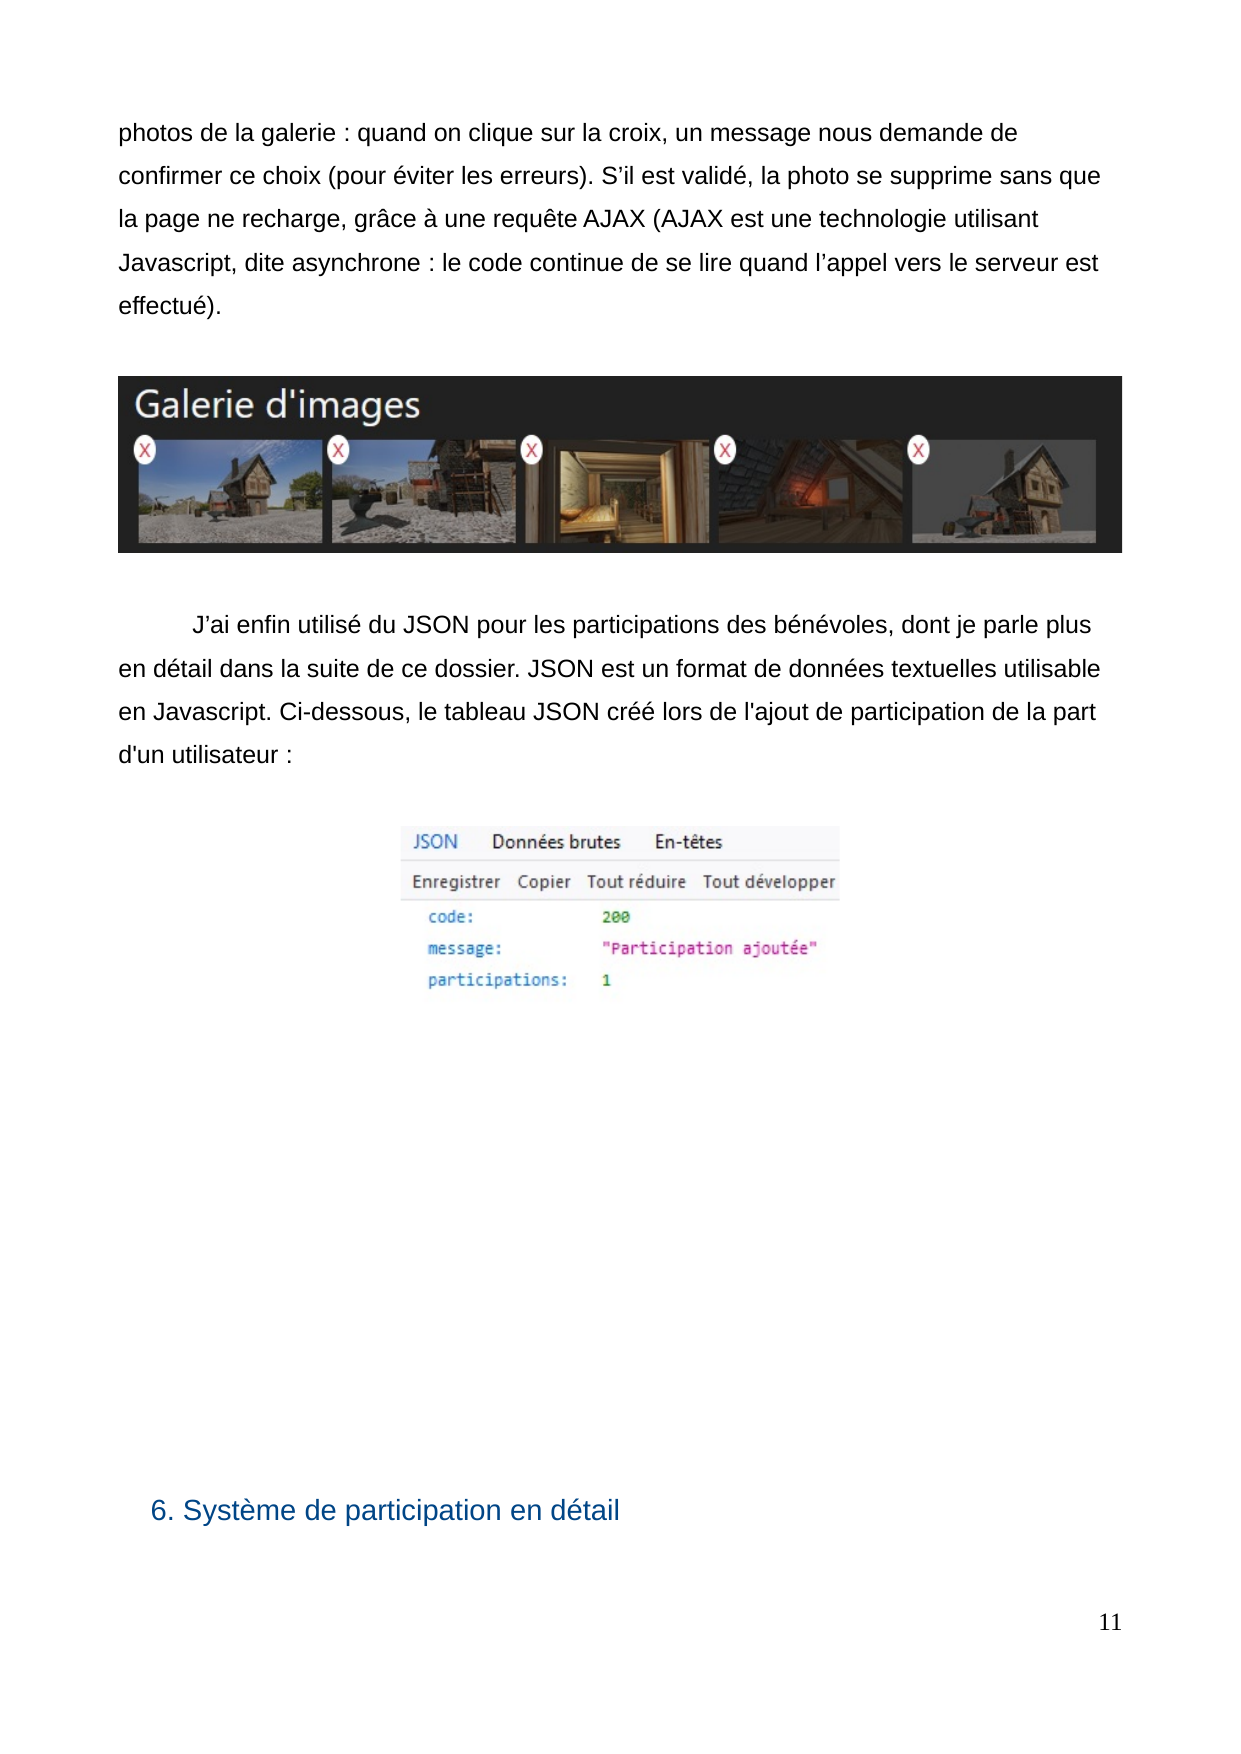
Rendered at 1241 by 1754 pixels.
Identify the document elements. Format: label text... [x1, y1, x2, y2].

picture [400, 826, 840, 1005]
text 6. Système de participation en détail [118, 1493, 1122, 1526]
text J’ai enfin utilisé du JSON pour les participations des bénévoles, dont je parle plus en détail dans la suite de ce dossier. JSON est un format de données textuelles utilisable en Javascript. Ci-dessous, le tableau JSON créé lors de l'ajout de participation de la part d'un utilisateur : [118, 610, 1122, 768]
picture [118, 376, 1123, 553]
text photos de la galerie : quand on clique sur la croix, un message nous demande de confirmer ce choix (pour éviter les erreurs). S’il est validé, la photo se supprime sans que la page ne recharge, grâce à une requête AJAX (AJAX est une technologie utilisant Javascript, dite asynchrone : le code continue de se lire quand l’appel vers le serveur est effectué). [118, 118, 1122, 319]
